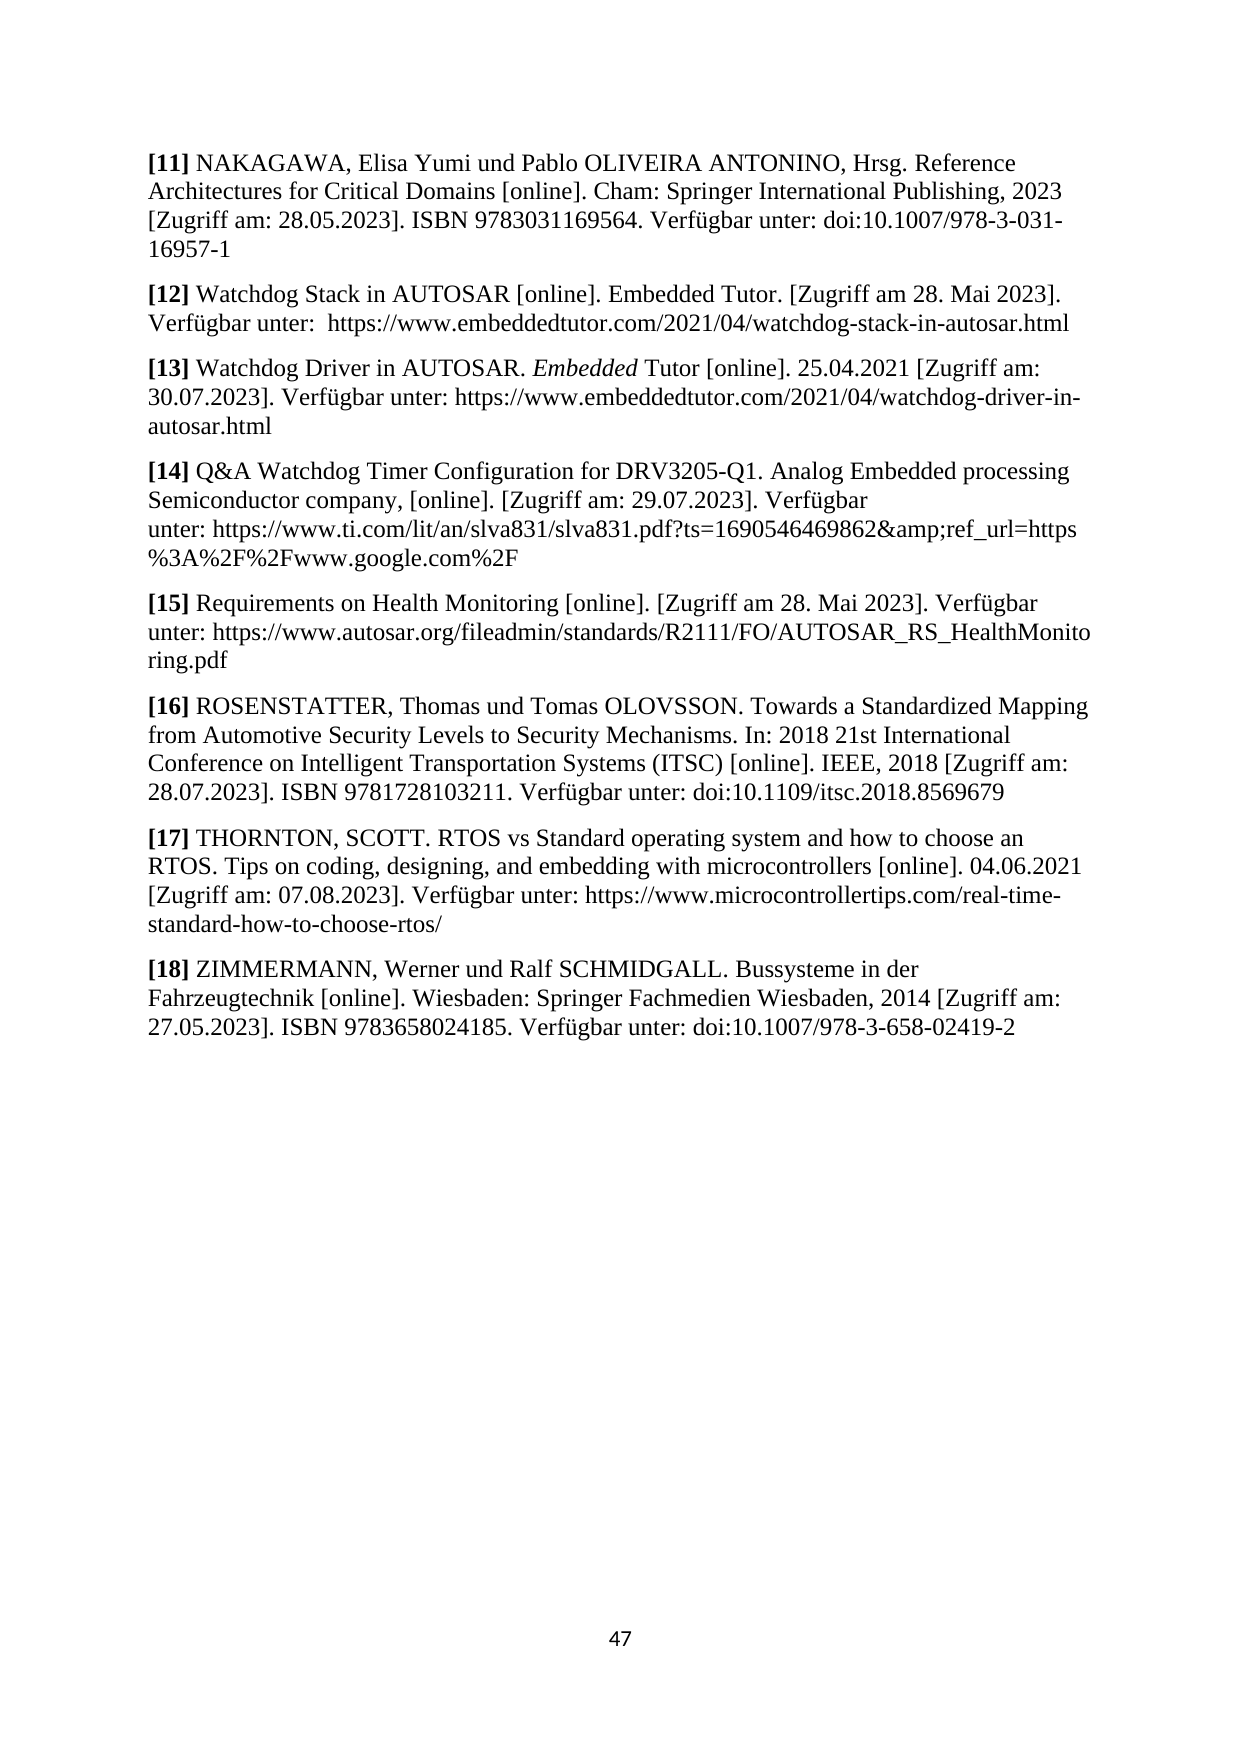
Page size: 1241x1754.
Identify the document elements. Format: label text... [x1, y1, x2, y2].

text [13] Watchdog Driver in AUTOSAR. Embedded Tutor [online]. 25.04.2021 [Zugriff am: 30.07.2023]. Verfügbar unter: https://www.embeddedtutor.com/2021/04/watchdog-driver-in-autosar.html [148, 353, 1093, 440]
text [16] ROSENSTATTER, Thomas und Tomas OLOVSSON. Towards a Standardized Mapping from Automotive Security Levels to Security Mechanisms. In: 2018 21st International Conference on Intelligent Transportation Systems (ITSC) [online]. IEEE, 2018 [Zugriff am: 28.07.2023]. ISBN 9781728103211. Verfügbar unter: doi:10.1109/itsc.2018.8569679 [148, 691, 1093, 806]
text [18] ZIMMERMANN, Werner und Ralf SCHMIDGALL. Bussysteme in der Fahrzeugtechnik [online]. Wiesbaden: Springer Fachmedien Wiesbaden, 2014 [Zugriff am: 27.05.2023]. ISBN 9783658024185. Verfügbar unter: doi:10.1007/978-3-658-02419-2 [148, 954, 1093, 1041]
text [15] Requirements on Health Monitoring [online]. [Zugriff am 28. Mai 2023]. Verfügbar unter: https://www.autosar.org/fileadmin/standards/R2111/FO/AUTOSAR_RS_HealthMonitoring.pdf [148, 588, 1093, 674]
text [17] THORNTON, SCOTT. RTOS vs Standard operating system and how to choose an RTOS. Tips on coding, designing, and embedding with microcontrollers [online]. 04.06.2021 [Zugriff am: 07.08.2023]. Verfügbar unter: https://www.microcontrollertips.com/real-time-standard-how-to-choose-rtos/ [148, 823, 1093, 938]
text [12] Watchdog Stack in AUTOSAR [online]. Embedded Tutor. [Zugriff am 28. Mai 2023]. Verfügbar unter: https://www.embeddedtutor.com/2021/04/watchdog-stack-in-autosar.html [148, 279, 1093, 337]
text [11] NAKAGAWA, Elisa Yumi und Pablo OLIVEIRA ANTONINO, Hrsg. Reference Architectures for Critical Domains [online]. Cham: Springer International Publishing, 2023 [Zugriff am: 28.05.2023]. ISBN 9783031169564. Verfügbar unter: doi:10.1007/978-3-031-16957-1 [148, 148, 1093, 263]
text [14] Q&A Watchdog Timer Configuration for DRV3205-Q1. Analog Embedded processing Semiconductor company, [online]. [Zugriff am: 29.07.2023]. Verfügbar unter: https://www.ti.com/lit/an/slva831/slva831.pdf?ts=1690546469862&amp;ref_url=https%3A%2F%2Fwww.google.com%2F [148, 456, 1093, 571]
